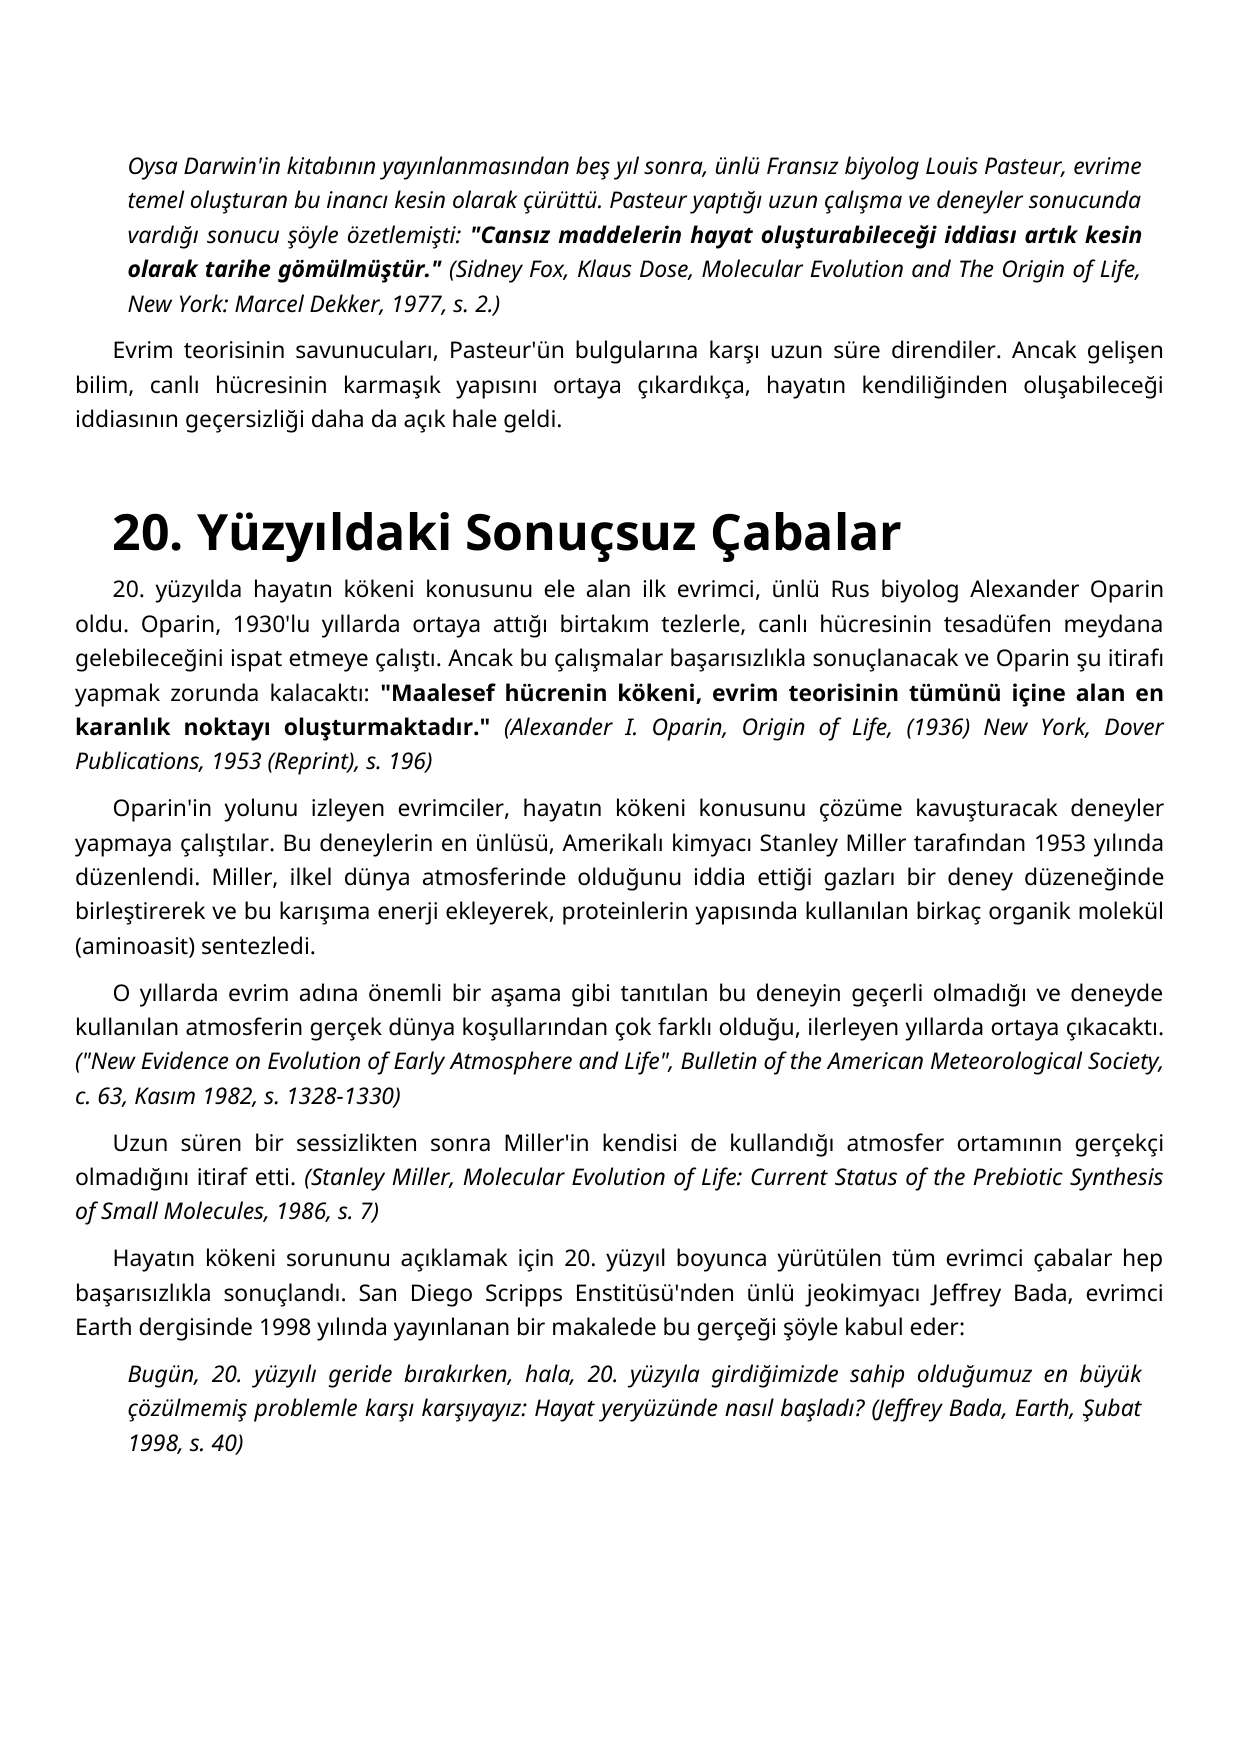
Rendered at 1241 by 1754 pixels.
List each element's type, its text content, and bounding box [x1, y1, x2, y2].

text Uzun süren bir sessizlikten sonra Miller'in kendisi de kullandığı atmosfer ortamının gerçekçi olmadığını itiraf etti. (Stanley Miller, Molecular Evolution of Life: Current Status of the Prebiotic Synthesis of Small Molecules, 1986, s. 7) [75, 1126, 1165, 1226]
text Oysa Darwin'in kitabının yayınlanmasından beş yıl sonra, ünlü Fransız biyolog Louis Pasteur, evrime temel oluşturan bu inancı kesin olarak çürüttü. Pasteur yaptığı uzun çalışma ve deneyler sonucunda vardığı sonucu şöyle özetlemişti: "Cansız maddelerin hayat oluşturabileceği iddiası artık kesin olarak tarihe gömülmüştür." (Sidney Fox, Klaus Dose, Molecular Evolution and The Origin of Life, New York: Marcel Dekker, 1977, s. 2.) [127, 150, 1143, 319]
text Evrim teorisinin savunucuları, Pasteur'ün bulgularına karşı uzun süre direndiler. Ancak gelişen bilim, canlı hücresinin karmaşık yapısını ortaya çıkardıkça, hayatın kendiliğinden oluşabileceği iddiasının geçersizliği daha da açık hale geldi. [75, 334, 1165, 434]
text Hayatın kökeni sorununu açıklamak için 20. yüzyıl boyunca yürütülen tüm evrimci çabalar hep başarısızlıkla sonuçlandı. San Diego Scripps Enstitüsü'nden ünlü jeokimyacı Jeffrey Bada, evrimci Earth dergisinde 1998 yılında yayınlanan bir makalede bu gerçeği şöyle kabul eder: [75, 1242, 1165, 1342]
text O yıllarda evrim adına önemli bir aşama gibi tanıtılan bu deneyin geçerli olmadığı ve deneyde kullanılan atmosferin gerçek dünya koşullarından çok farklı olduğu, ilerleyen yıllarda ortaya çıkacaktı. ("New Evidence on Evolution of Early Atmosphere and Life", Bulletin of the American Meteorological Society, c. 63, Kasım 1982, s. 1328-1330) [75, 976, 1165, 1111]
text 20. yüzyılda hayatın kökeni konusunu ele alan ilk evrimci, ünlü Rus biyolog Alexander Oparin oldu. Oparin, 1930'lu yıllarda ortaya attığı birtakım tezlerle, canlı hücresinin tesadüfen meydana gelebileceğini ispat etmeye çalıştı. Ancak bu çalışmalar başarısızlıkla sonuçlanacak ve Oparin şu itirafı yapmak zorunda kalacaktı: "Maalesef hücrenin kökeni, evrim teorisinin tümünü içine alan en karanlık noktayı oluşturmaktadır." (Alexander I. Oparin, Origin of Life, (1936) New York, Dover Publications, 1953 (Reprint), s. 196) [75, 573, 1165, 776]
text Oparin'in yolunu izleyen evrimciler, hayatın kökeni konusunu çözüme kavuşturacak deneyler yapmaya çalıştılar. Bu deneylerin en ünlüsü, Amerikalı kimyacı Stanley Miller tarafından 1953 yılında düzenlendi. Miller, ilkel dünya atmosferinde olduğunu iddia ettiği gazları bir deney düzeneğinde birleştirerek ve bu karışıma enerji ekleyerek, proteinlerin yapısında kullanılan birkaç organik molekül (aminoasit) sentezledi. [75, 792, 1165, 961]
subtitle 20. Yüzyıldaki Sonuçsuz Çabalar [112, 497, 1165, 565]
text Bugün, 20. yüzyılı geride bırakırken, hala, 20. yüzyıla girdiğimizde sahip olduğumuz en büyük çözülmemiş problemle karşı karşıyayız: Hayat yeryüzünde nasıl başladı? (Jeffrey Bada, Earth, Şubat 1998, s. 40) [127, 1358, 1143, 1458]
